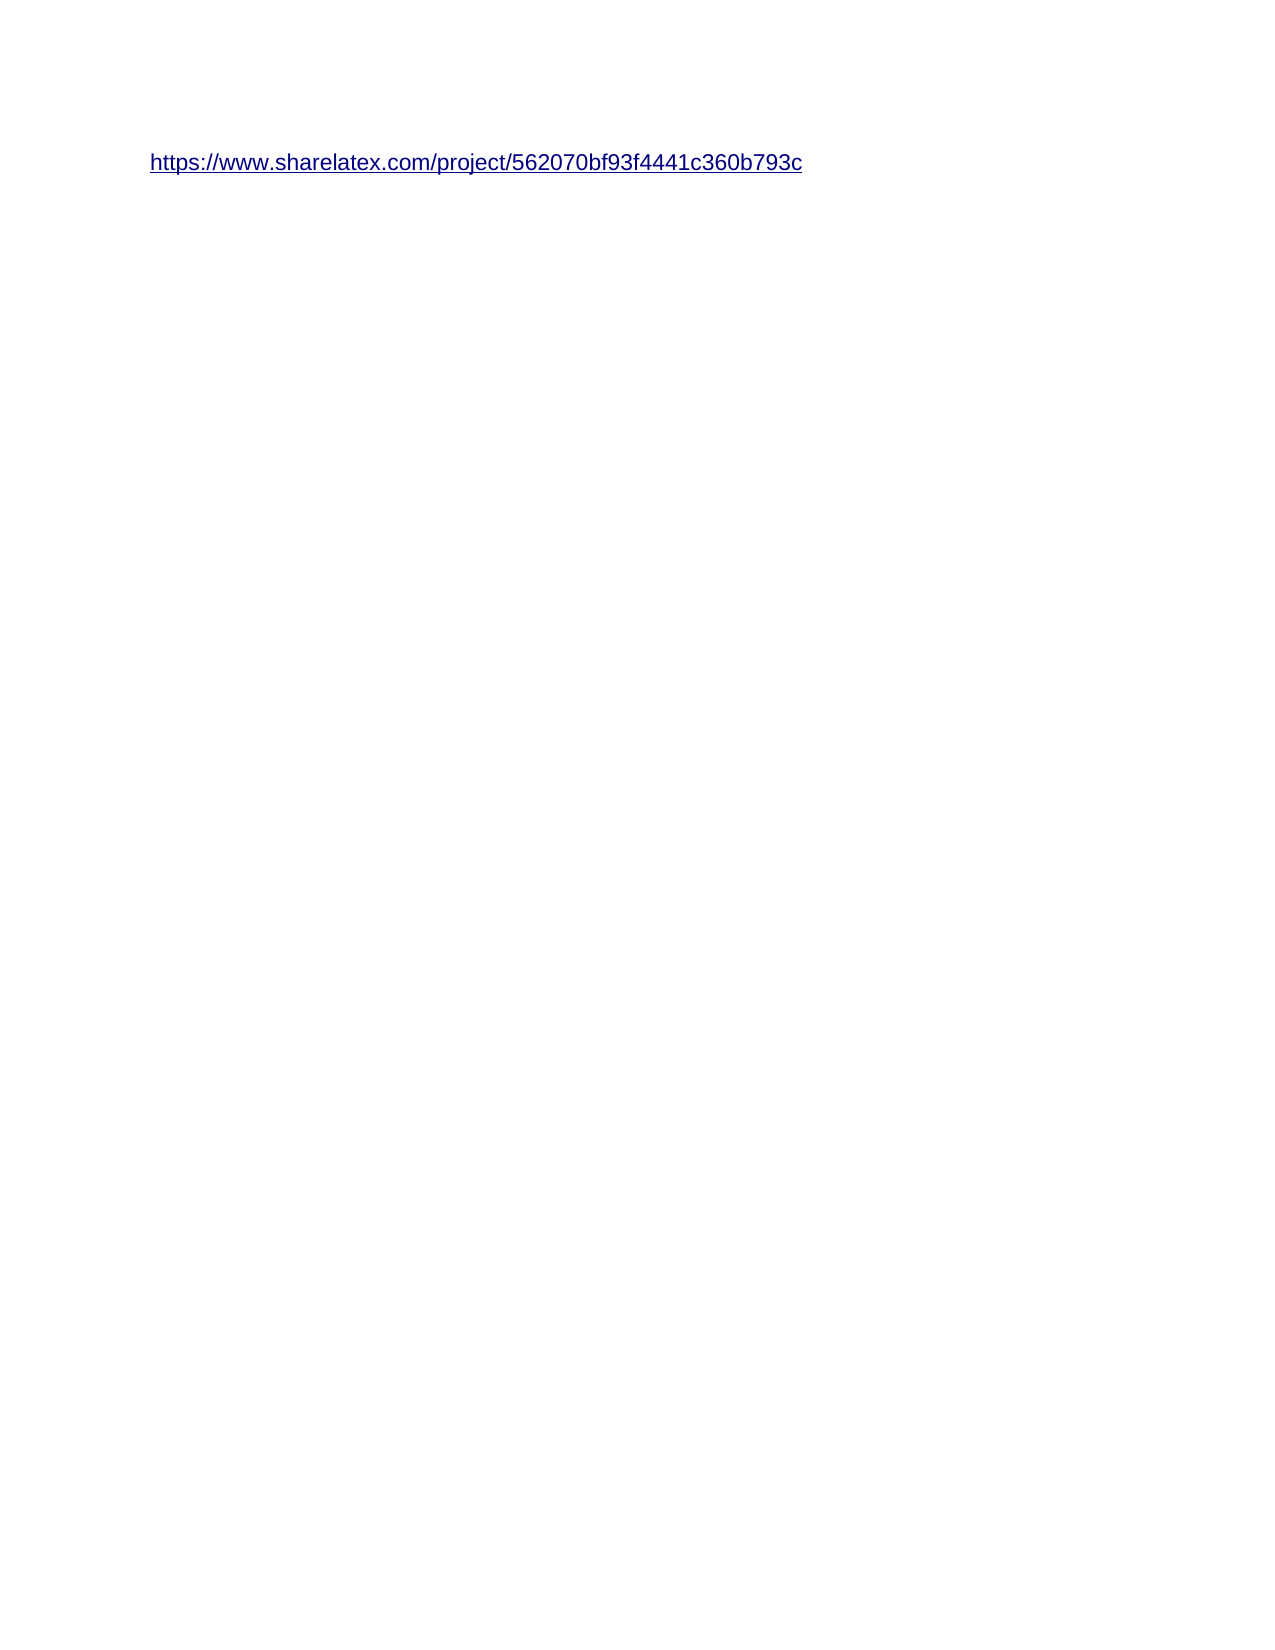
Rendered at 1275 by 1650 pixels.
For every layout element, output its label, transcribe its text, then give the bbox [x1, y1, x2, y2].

text https://www.sharelatex.com/project/562070bf93f4441c360b793c [150, 150, 1125, 176]
